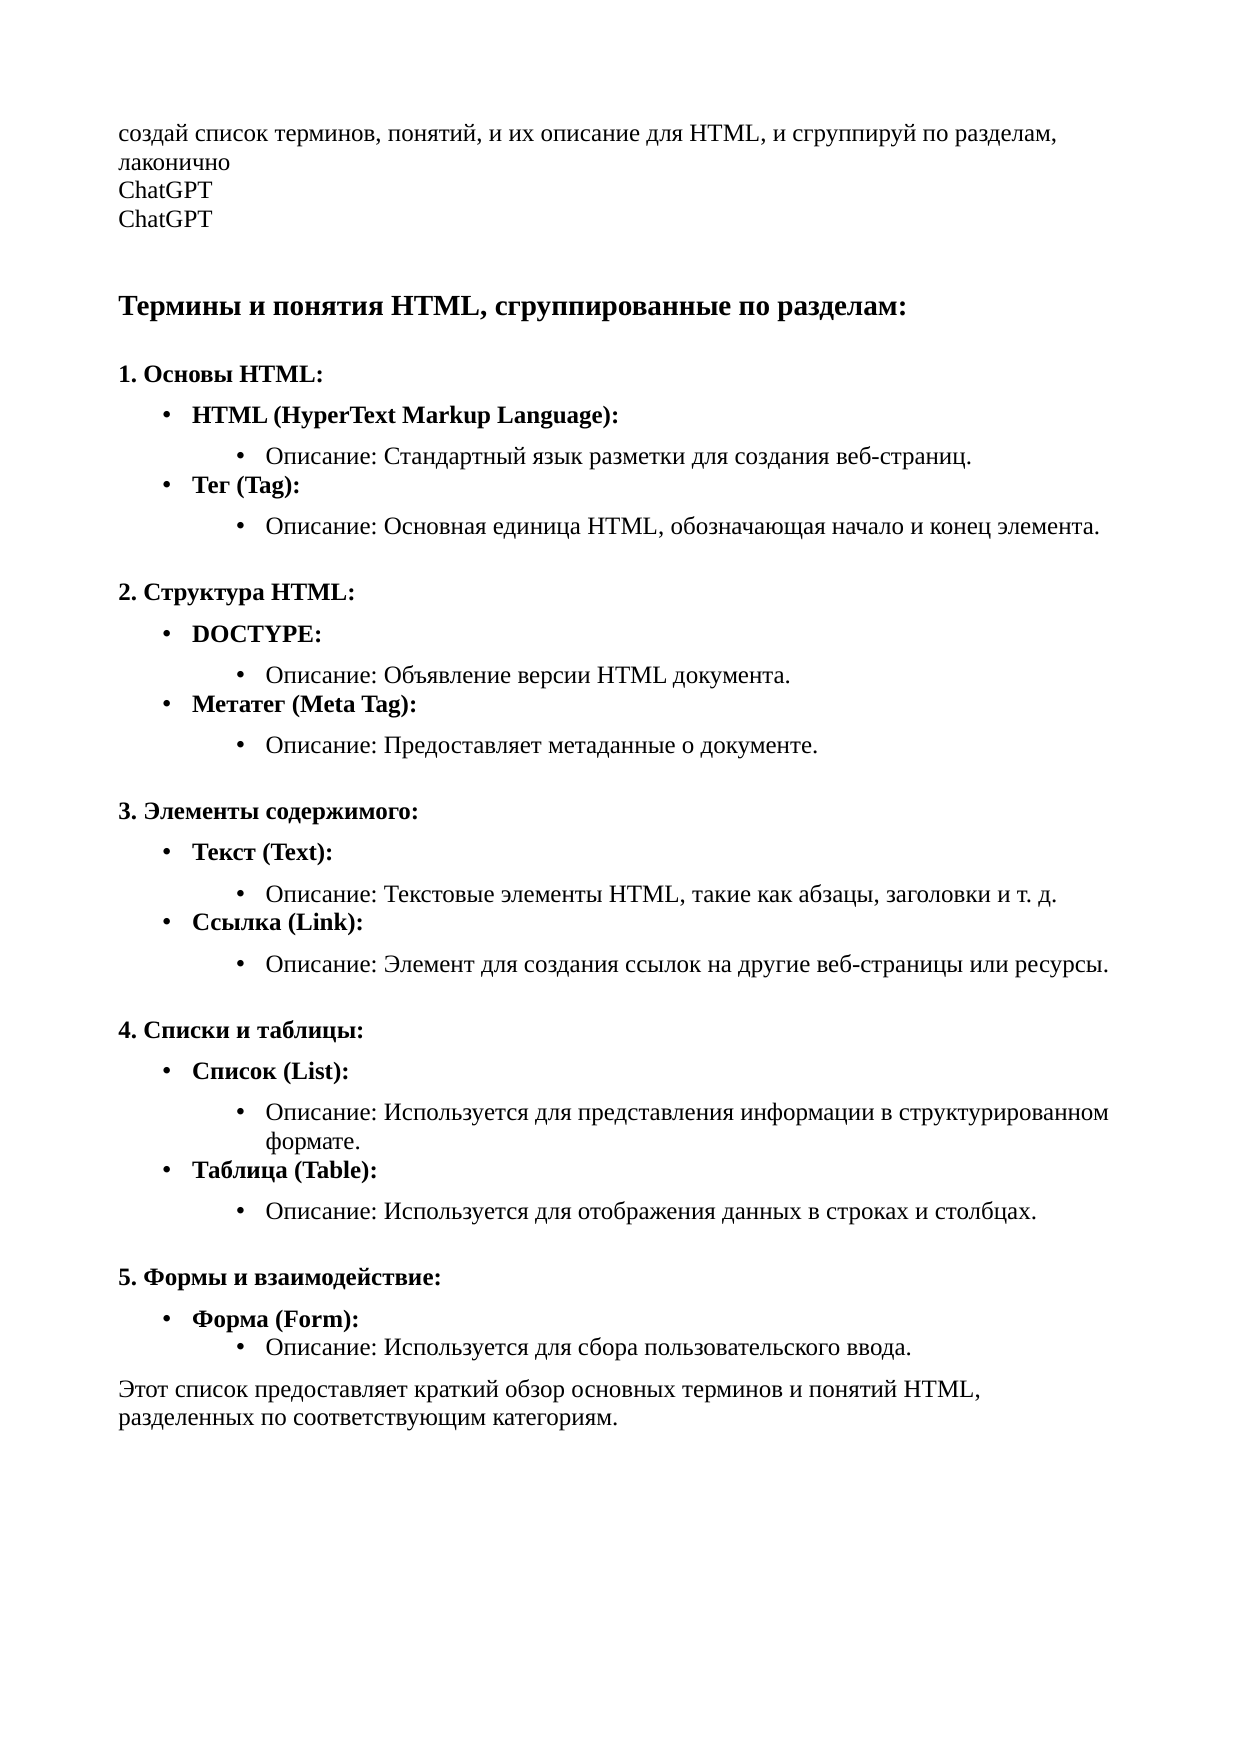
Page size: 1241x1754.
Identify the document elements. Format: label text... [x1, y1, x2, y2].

list Описание: Предоставляет метаданные о документе. [236, 730, 1122, 759]
list Метатег (Meta Tag): [162, 689, 1122, 717]
list Форма (Form): [162, 1304, 1122, 1332]
subtitle Термины и понятия HTML, сгруппированные по разделам: [118, 288, 1122, 321]
subtitle 3. Элементы содержимого: [118, 796, 1122, 825]
text Этот список предоставляет краткий обзор основных терминов и понятий HTML, разделенных по соответствующим категориям. [118, 1374, 1122, 1431]
list Таблица (Table): [162, 1155, 1122, 1184]
list Описание: Используется для представления информации в структурированном формате. [236, 1097, 1122, 1155]
text создай список терминов, понятий, и их описание для HTML, и сгруппируй по разделам, лаконично [118, 118, 1122, 176]
list Описание: Элемент для создания ссылок на другие веб-страницы или ресурсы. [236, 949, 1122, 977]
list Описание: Используется для отображения данных в строках и столбцах. [236, 1196, 1122, 1225]
subtitle 1. Основы HTML: [118, 359, 1122, 387]
list Описание: Текстовые элементы HTML, такие как абзацы, заголовки и т. д. [236, 879, 1122, 907]
text ChatGPT [118, 204, 1122, 233]
list DOCTYPE: [162, 619, 1122, 647]
text ChatGPT [118, 176, 1122, 204]
list Тег (Tag): [162, 470, 1122, 499]
subtitle 4. Списки и таблицы: [118, 1015, 1122, 1044]
subtitle 5. Формы и взаимодействие: [118, 1262, 1122, 1291]
list Текст (Text): [162, 837, 1122, 866]
list Список (List): [162, 1056, 1122, 1085]
list Ссылка (Link): [162, 907, 1122, 936]
list Описание: Объявление версии HTML документа. [236, 660, 1122, 689]
list Описание: Основная единица HTML, обозначающая начало и конец элемента. [236, 511, 1122, 540]
subtitle 2. Структура HTML: [118, 577, 1122, 606]
list Описание: Используется для сбора пользовательского ввода. [236, 1332, 1122, 1361]
list Описание: Стандартный язык разметки для создания веб-страниц. [236, 441, 1122, 470]
list HTML (HyperText Markup Language): [162, 400, 1122, 429]
